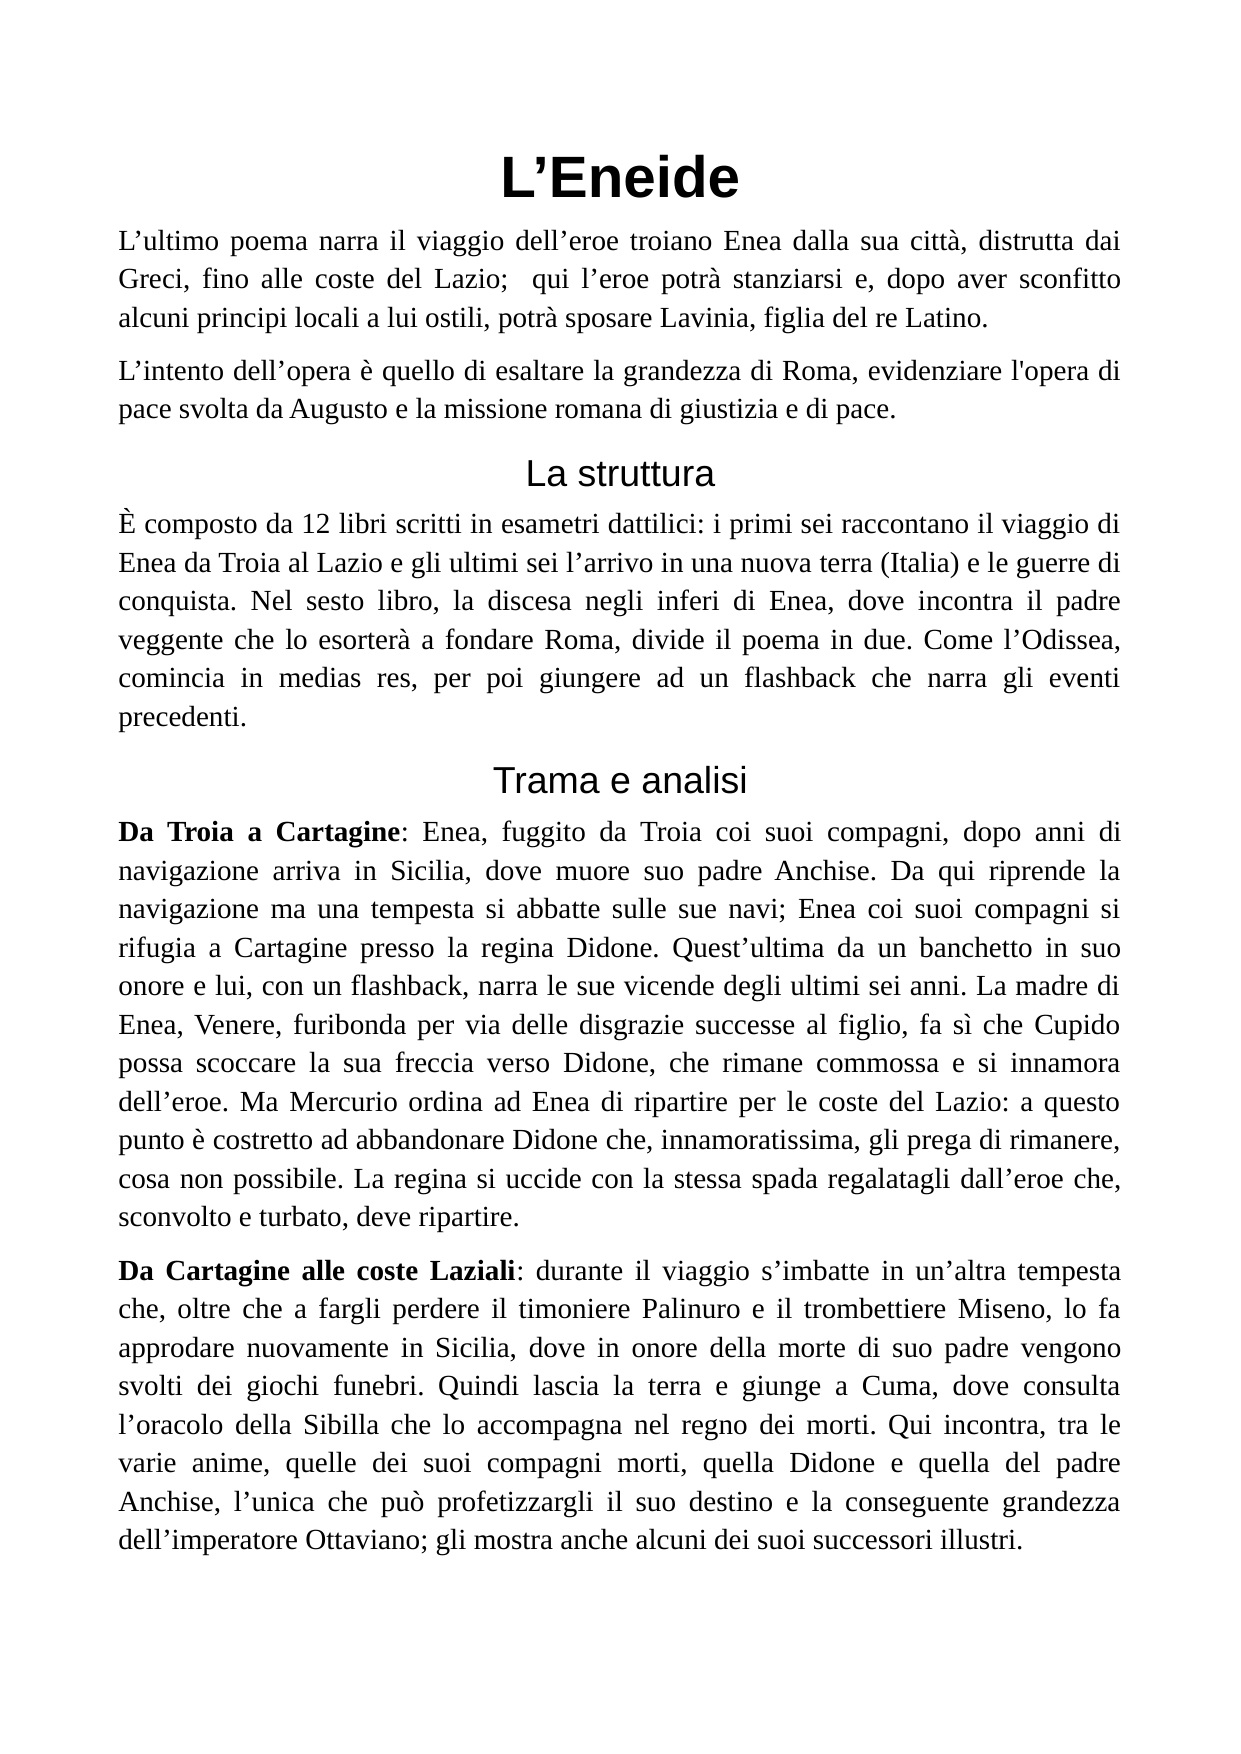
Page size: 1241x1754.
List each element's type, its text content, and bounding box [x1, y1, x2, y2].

text È composto da 12 libri scritti in esametri dattilici: i primi sei raccontano il viaggio di Enea da Troia al Lazio e gli ultimi sei l’arrivo in una nuova terra (Italia) e le guerre di conquista. Nel sesto libro, la discesa negli inferi di Enea, dove incontra il padre veggente che lo esorterà a fondare Roma, divide il poema in due. Come l’Odissea, comincia in medias res, per poi giungere ad un flashback che narra gli eventi precedenti. [118, 506, 1122, 733]
subtitle La struttura [118, 451, 1122, 494]
text L’ultimo poema narra il viaggio dell’eroe troiano Enea dalla sua città, distrutta dai Greci, fino alle coste del Lazio; qui l’eroe potrà stanziarsi e, dopo aver sconfitto alcuni principi locali a lui ostili, potrà sposare Lavinia, figlia del re Latino. [118, 223, 1122, 333]
text Da Troia a Cartagine: Enea, fuggito da Troia coi suoi compagni, dopo anni di navigazione arriva in Sicilia, dove muore suo padre Anchise. Da qui riprende la navigazione ma una tempesta si abbatte sulle sue navi; Enea coi suoi compagni si rifugia a Cartagine presso la regina Didone. Quest’ultima da un banchetto in suo onore e lui, con un flashback, narra le sue vicende degli ultimi sei anni. La madre di Enea, Venere, furibonda per via delle disgrazie successe al figlio, fa sì che Cupido possa scoccare la sua freccia verso Didone, che rimane commossa e si innamora dell’eroe. Ma Mercurio ordina ad Enea di ripartire per le coste del Lazio: a questo punto è costretto ad abbandonare Didone che, innamoratissima, gli prega di rimanere, cosa non possibile. La regina si uccide con la stessa spada regalatagli dall’eroe che, sconvolto e turbato, deve ripartire. [118, 814, 1122, 1233]
text L’intento dell’opera è quello di esaltare la grandezza di Roma, evidenziare l'opera di pace svolta da Augusto e la missione romana di giustizia e di pace. [118, 353, 1122, 425]
title L’Eneide [118, 143, 1122, 210]
subtitle Trama e analisi [118, 758, 1122, 802]
text Da Cartagine alle coste Laziali: durante il viaggio s’imbatte in un’altra tempesta che, oltre che a fargli perdere il timoniere Palinuro e il trombettiere Miseno, lo fa approdare nuovamente in Sicilia, dove in onore della morte di suo padre vengono svolti dei giochi funebri. Quindi lascia la terra e giunge a Cuma, dove consulta l’oracolo della Sibilla che lo accompagna nel regno dei morti. Qui incontra, tra le varie anime, quelle dei suoi compagni morti, quella Didone e quella del padre Anchise, l’unica che può profetizzargli il suo destino e la conseguente grandezza dell’imperatore Ottaviano; gli mostra anche alcuni dei suoi successori illustri. [118, 1253, 1122, 1556]
